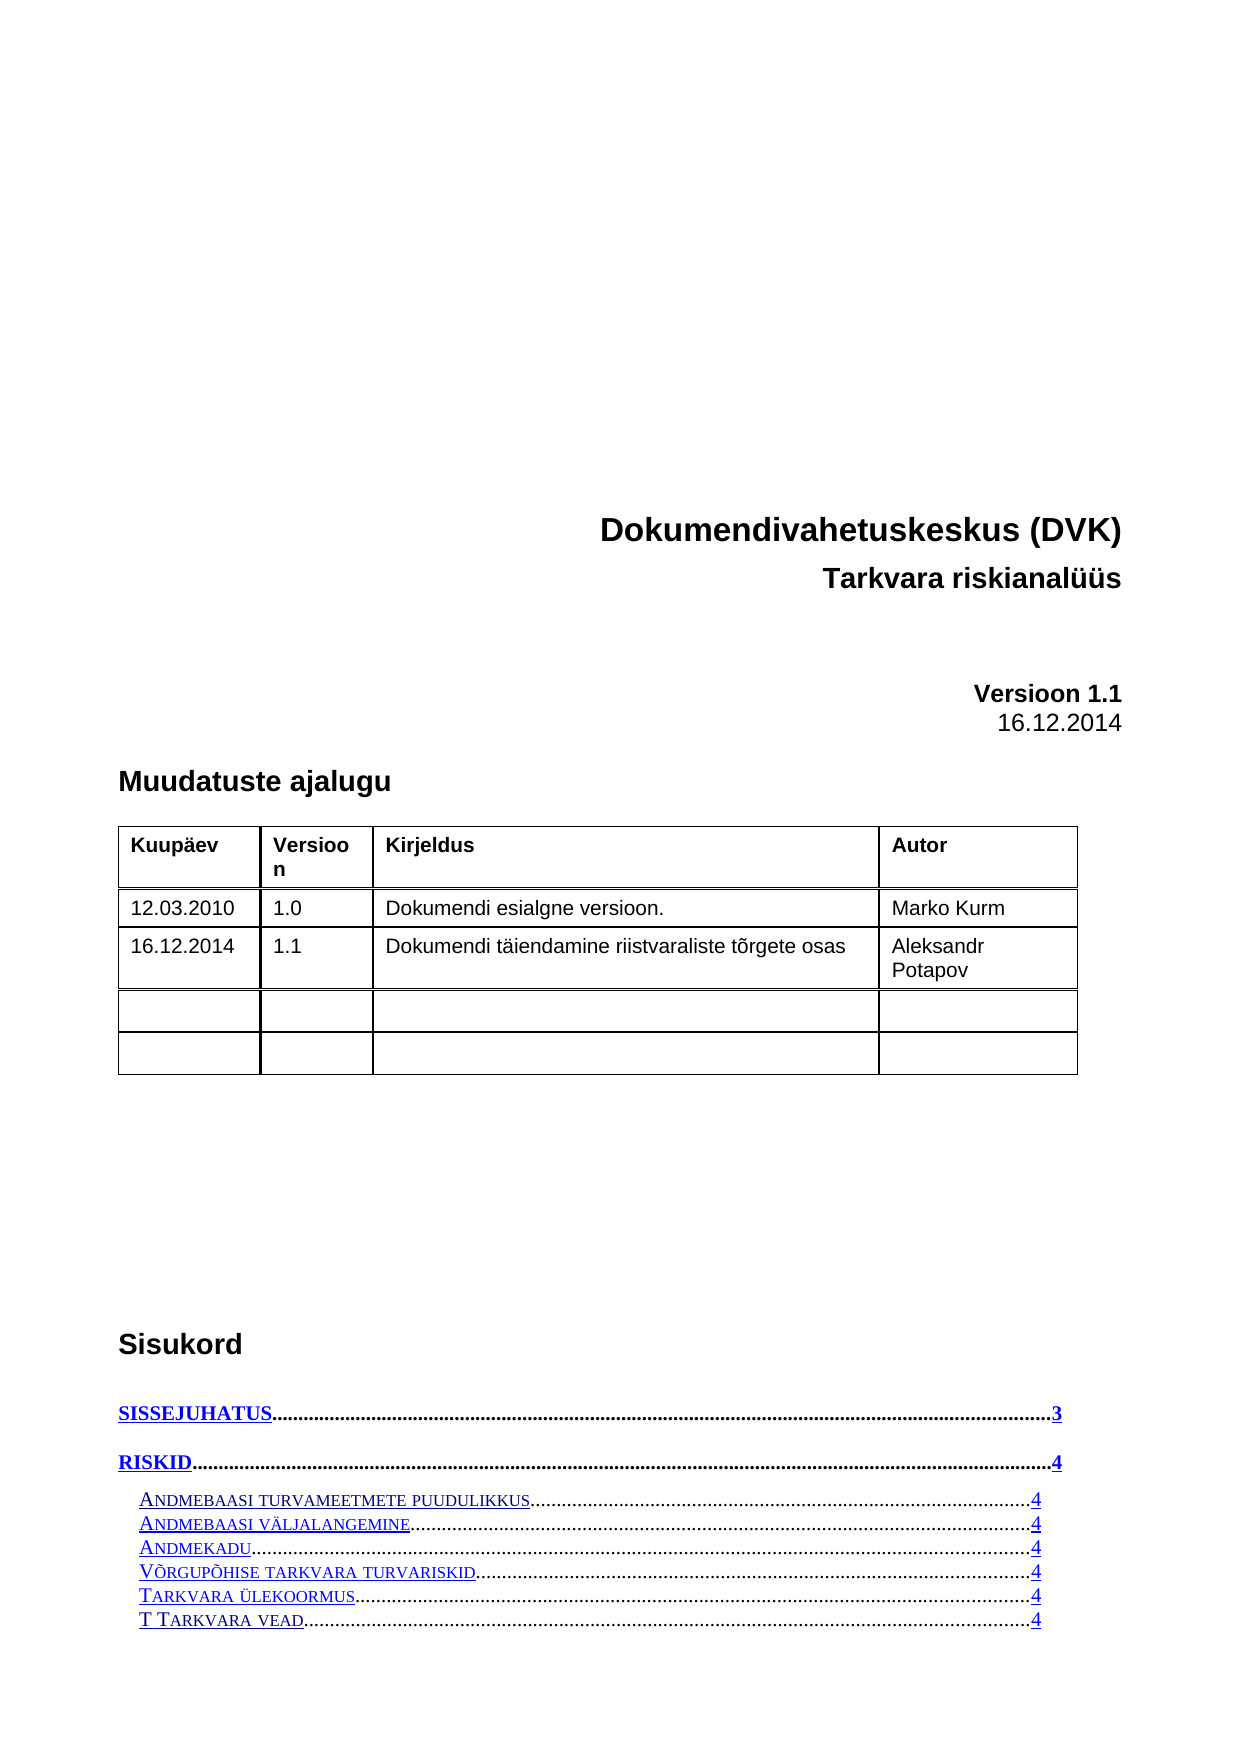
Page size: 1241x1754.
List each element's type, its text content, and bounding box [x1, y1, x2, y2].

table_cell [374, 991, 878, 1031]
text Tarkvara ülekoormus 4 [139, 1583, 1122, 1607]
text T Tarkvara vead 4 [139, 1607, 1122, 1631]
table_cell 1.0 [262, 890, 372, 926]
table_cell Marko Kurm [880, 890, 1077, 926]
table_cell [880, 991, 1077, 1031]
table_cell [119, 991, 259, 1031]
table_cell 1.1 [262, 928, 372, 988]
table_header Autor [880, 827, 1077, 887]
table_cell 12.03.2010 [119, 890, 259, 926]
table_cell [262, 991, 372, 1031]
text Võrgupõhise tarkvara turvariskid 4 [139, 1559, 1122, 1583]
table_header Kuupäev [119, 827, 259, 887]
text Versioon 1.1 [118, 679, 1122, 708]
text Tarkvara riskianalüüs [118, 561, 1122, 595]
text Andmebaasi turvameetmete puudulikkus 4 [139, 1487, 1122, 1511]
table_header Versioon [262, 827, 372, 887]
text Sisukord [118, 1327, 1122, 1361]
text Andmekadu 4 [139, 1535, 1122, 1559]
table_cell [262, 1033, 372, 1074]
table_cell Dokumendi täiendamine riistvaraliste tõrgete osas [374, 928, 878, 988]
text Andmebaasi väljalangemine 4 [139, 1511, 1122, 1535]
table_cell 16.12.2014 [119, 928, 259, 988]
text 16.12.2014 [118, 708, 1122, 736]
text Muudatuste ajalugu [118, 764, 1122, 798]
table_cell [374, 1033, 878, 1074]
table_cell [119, 1033, 259, 1074]
text Dokumendivahetuskeskus (DVK) [118, 510, 1122, 549]
table_cell Dokumendi esialgne versioon. [374, 890, 878, 926]
table_cell Aleksandr Potapov [880, 928, 1077, 988]
text Sissejuhatus 3 [118, 1401, 1122, 1425]
text Riskid 4 [118, 1450, 1122, 1474]
table_cell [880, 1033, 1077, 1074]
table_header Kirjeldus [374, 827, 878, 887]
